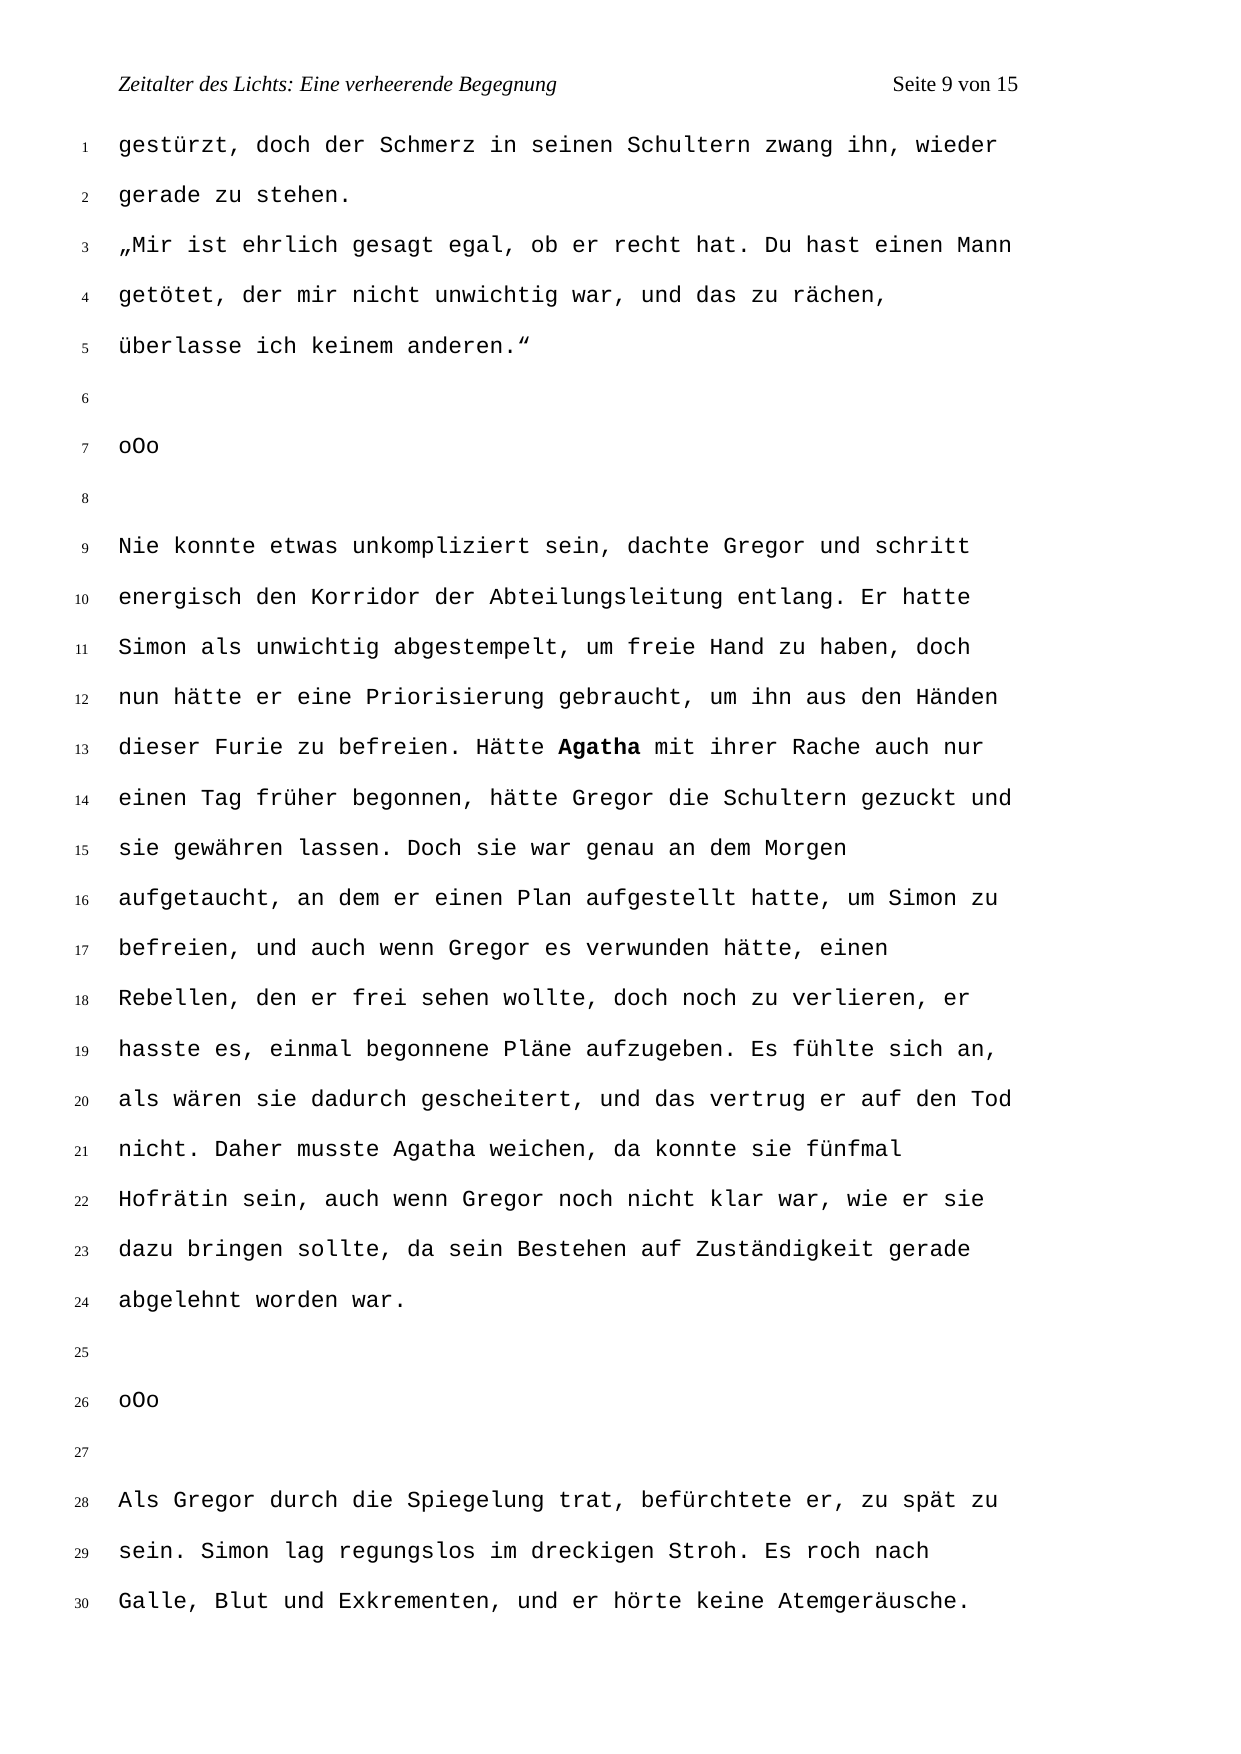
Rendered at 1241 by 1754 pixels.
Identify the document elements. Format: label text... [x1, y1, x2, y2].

text oOo [118, 1367, 1018, 1417]
text gestürzt, doch der Schmerz in seinen Schultern zwang ihn, wieder gerade zu stehen. [118, 112, 1018, 212]
text Nie konnte etwas unkompliziert sein, dachte Gregor und schritt energisch den Korridor der Abteilungsleitung entlang. Er hatte Simon als unwichtig abgestempelt, um freie Hand zu haben, doch nun hätte er eine Priorisierung gebraucht, um ihn aus den Händen dieser Furie zu befreien. Hätte Agatha mit ihrer Rache auch nur einen Tag früher begonnen, hätte Gregor die Schultern gezuckt und sie gewähren lassen. Doch sie war genau an dem Morgen aufgetaucht, an dem er einen Plan aufgestellt hatte, um Simon zu befreien, und auch wenn Gregor es verwunden hätte, einen Rebellen, den er frei sehen wollte, doch noch zu verlieren, er hasste es, einmal begonnene Pläne aufzugeben. Es fühlte sich an, als wären sie dadurch gescheitert, und das vertrug er auf den Tod nicht. Daher musste Agatha weichen, da konnte sie fünfmal Hofrätin sein, auch wenn Gregor noch nicht klar war, wie er sie dazu bringen sollte, da sein Bestehen auf Zuständigkeit gerade abgelehnt worden war. [118, 514, 1018, 1317]
text „Mir ist ehrlich gesagt egal, ob er recht hat. Du hast einen Mann getötet, der mir nicht unwichtig war, und das zu rächen, überlasse ich keinem anderen.“ [118, 212, 1018, 363]
text oOo [118, 413, 1018, 463]
text Als Gregor durch die Spiegelung trat, befürchtete er, zu spät zu sein. Simon lag regungslos im dreckigen Stroh. Es roch nach Galle, Blut und Exkrementen, und er hörte keine Atemgeräusche. [118, 1468, 1018, 1618]
